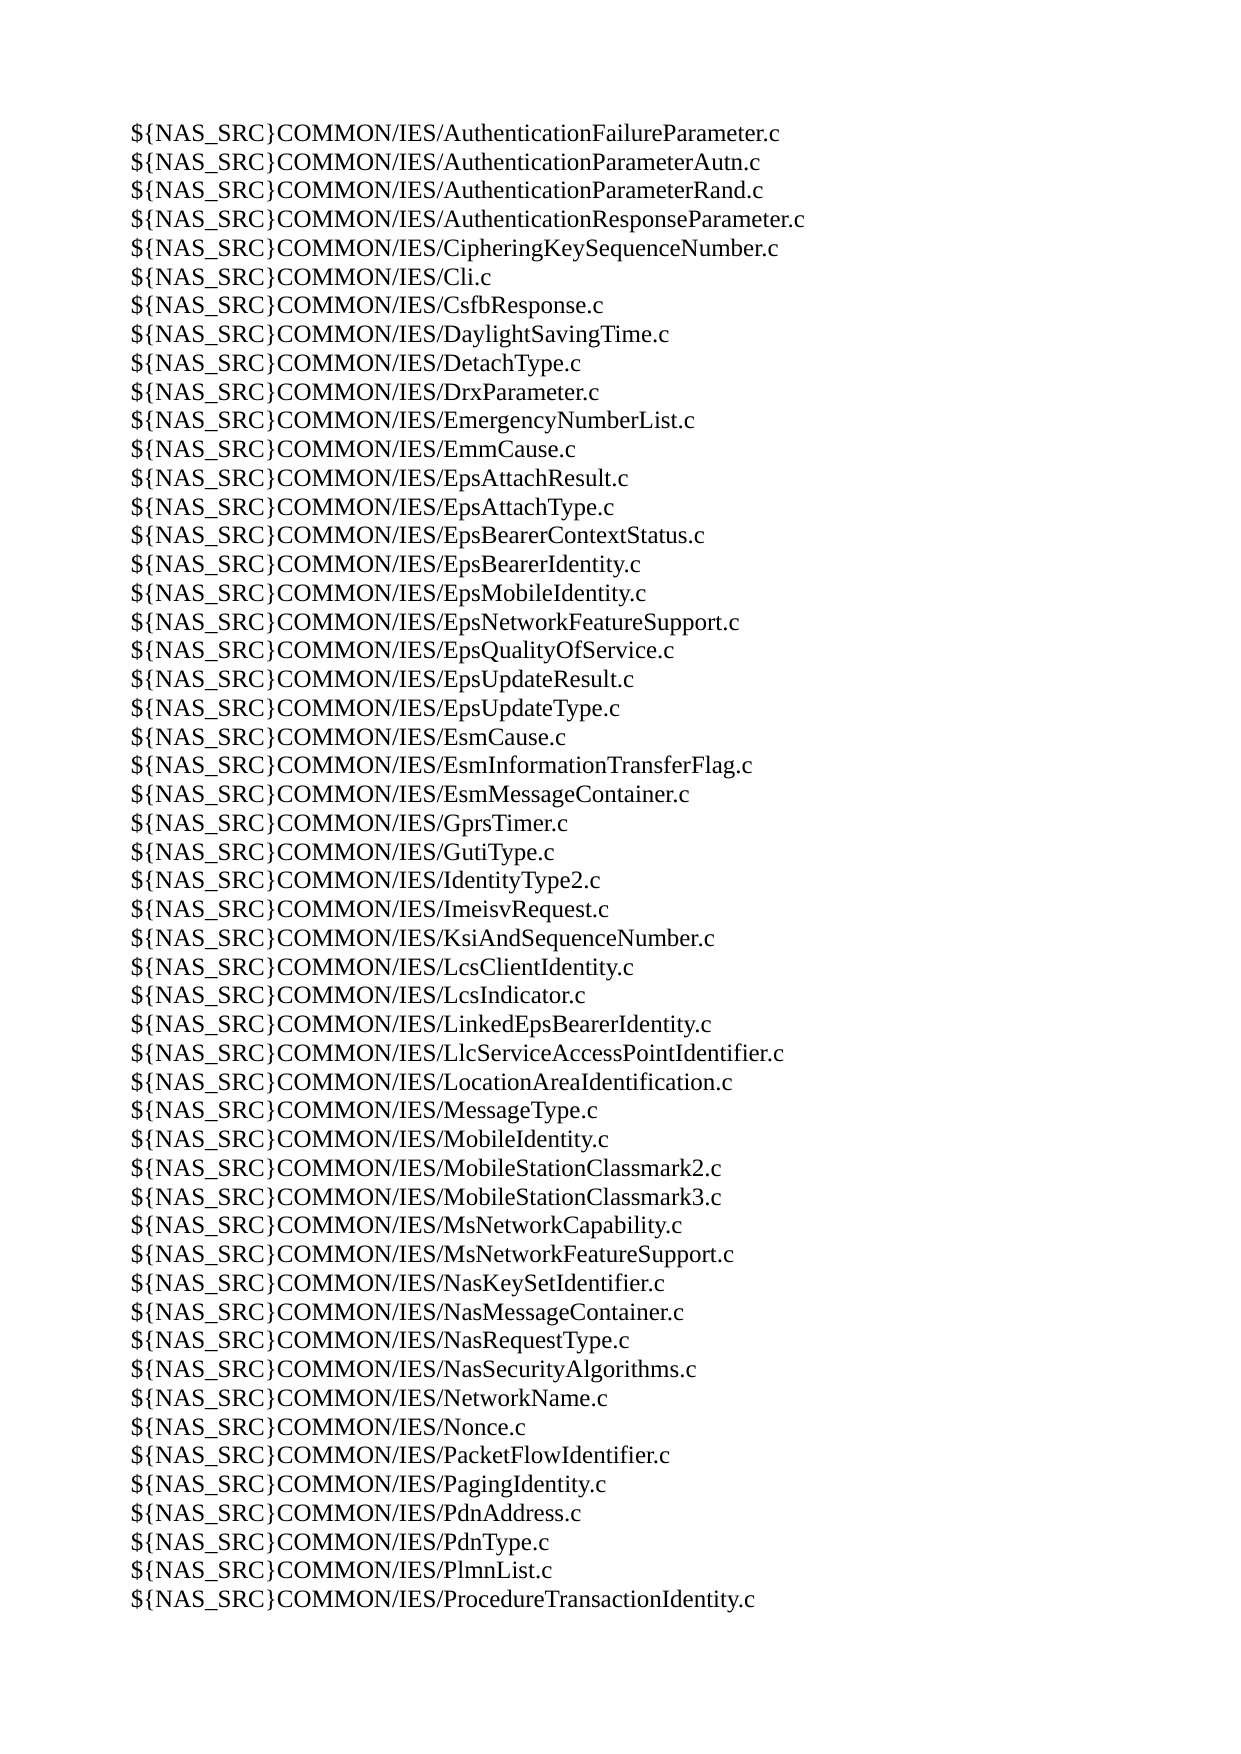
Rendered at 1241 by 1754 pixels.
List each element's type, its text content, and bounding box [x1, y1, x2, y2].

text ${NAS_SRC}COMMON/IES/MessageType.c [118, 1096, 1122, 1124]
text ${NAS_SRC}COMMON/IES/PlmnList.c [118, 1556, 1122, 1584]
text ${NAS_SRC}COMMON/IES/AuthenticationResponseParameter.c [118, 204, 1122, 233]
text ${NAS_SRC}COMMON/IES/PacketFlowIdentifier.c [118, 1441, 1122, 1469]
text ${NAS_SRC}COMMON/IES/CipheringKeySequenceNumber.c [118, 233, 1122, 262]
text ${NAS_SRC}COMMON/IES/Cli.c [118, 262, 1122, 291]
text ${NAS_SRC}COMMON/IES/LcsIndicator.c [118, 981, 1122, 1009]
text ${NAS_SRC}COMMON/IES/DaylightSavingTime.c [118, 319, 1122, 348]
text ${NAS_SRC}COMMON/IES/EpsUpdateType.c [118, 693, 1122, 722]
text ${NAS_SRC}COMMON/IES/MobileIdentity.c [118, 1124, 1122, 1153]
text ${NAS_SRC}COMMON/IES/EpsBearerContextStatus.c [118, 521, 1122, 549]
text ${NAS_SRC}COMMON/IES/EpsNetworkFeatureSupport.c [118, 607, 1122, 636]
text ${NAS_SRC}COMMON/IES/LlcServiceAccessPointIdentifier.c [118, 1038, 1122, 1067]
text ${NAS_SRC}COMMON/IES/EpsBearerIdentity.c [118, 549, 1122, 578]
text ${NAS_SRC}COMMON/IES/Nonce.c [118, 1412, 1122, 1441]
text ${NAS_SRC}COMMON/IES/EpsQualityOfService.c [118, 636, 1122, 664]
text ${NAS_SRC}COMMON/IES/EsmInformationTransferFlag.c [118, 751, 1122, 779]
text ${NAS_SRC}COMMON/IES/CsfbResponse.c [118, 291, 1122, 319]
text ${NAS_SRC}COMMON/IES/MobileStationClassmark2.c [118, 1153, 1122, 1182]
text ${NAS_SRC}COMMON/IES/NasMessageContainer.c [118, 1297, 1122, 1326]
text ${NAS_SRC}COMMON/IES/ProcedureTransactionIdentity.c [118, 1584, 1122, 1613]
text ${NAS_SRC}COMMON/IES/EmmCause.c [118, 434, 1122, 463]
text ${NAS_SRC}COMMON/IES/MsNetworkFeatureSupport.c [118, 1239, 1122, 1268]
text ${NAS_SRC}COMMON/IES/GutiType.c [118, 837, 1122, 866]
text ${NAS_SRC}COMMON/IES/KsiAndSequenceNumber.c [118, 923, 1122, 952]
text ${NAS_SRC}COMMON/IES/DetachType.c [118, 348, 1122, 377]
text ${NAS_SRC}COMMON/IES/EsmCause.c [118, 722, 1122, 751]
text ${NAS_SRC}COMMON/IES/MobileStationClassmark3.c [118, 1182, 1122, 1211]
text ${NAS_SRC}COMMON/IES/PdnType.c [118, 1527, 1122, 1556]
text ${NAS_SRC}COMMON/IES/LocationAreaIdentification.c [118, 1067, 1122, 1096]
text ${NAS_SRC}COMMON/IES/DrxParameter.c [118, 377, 1122, 406]
text ${NAS_SRC}COMMON/IES/EpsUpdateResult.c [118, 664, 1122, 693]
text ${NAS_SRC}COMMON/IES/AuthenticationParameterRand.c [118, 176, 1122, 204]
text ${NAS_SRC}COMMON/IES/EpsAttachType.c [118, 492, 1122, 521]
text ${NAS_SRC}COMMON/IES/MsNetworkCapability.c [118, 1211, 1122, 1239]
text ${NAS_SRC}COMMON/IES/LcsClientIdentity.c [118, 952, 1122, 981]
text ${NAS_SRC}COMMON/IES/EpsAttachResult.c [118, 463, 1122, 492]
text ${NAS_SRC}COMMON/IES/NasRequestType.c [118, 1326, 1122, 1354]
text ${NAS_SRC}COMMON/IES/NasSecurityAlgorithms.c [118, 1354, 1122, 1383]
text ${NAS_SRC}COMMON/IES/NasKeySetIdentifier.c [118, 1268, 1122, 1297]
text ${NAS_SRC}COMMON/IES/ImeisvRequest.c [118, 894, 1122, 923]
text ${NAS_SRC}COMMON/IES/EmergencyNumberList.c [118, 406, 1122, 434]
text ${NAS_SRC}COMMON/IES/LinkedEpsBearerIdentity.c [118, 1009, 1122, 1038]
text ${NAS_SRC}COMMON/IES/AuthenticationParameterAutn.c [118, 147, 1122, 176]
text ${NAS_SRC}COMMON/IES/NetworkName.c [118, 1383, 1122, 1412]
text ${NAS_SRC}COMMON/IES/PagingIdentity.c [118, 1469, 1122, 1498]
text ${NAS_SRC}COMMON/IES/IdentityType2.c [118, 866, 1122, 894]
text ${NAS_SRC}COMMON/IES/EsmMessageContainer.c [118, 779, 1122, 808]
text ${NAS_SRC}COMMON/IES/PdnAddress.c [118, 1498, 1122, 1527]
text ${NAS_SRC}COMMON/IES/GprsTimer.c [118, 808, 1122, 837]
text ${NAS_SRC}COMMON/IES/AuthenticationFailureParameter.c [118, 118, 1122, 147]
text ${NAS_SRC}COMMON/IES/EpsMobileIdentity.c [118, 578, 1122, 607]
